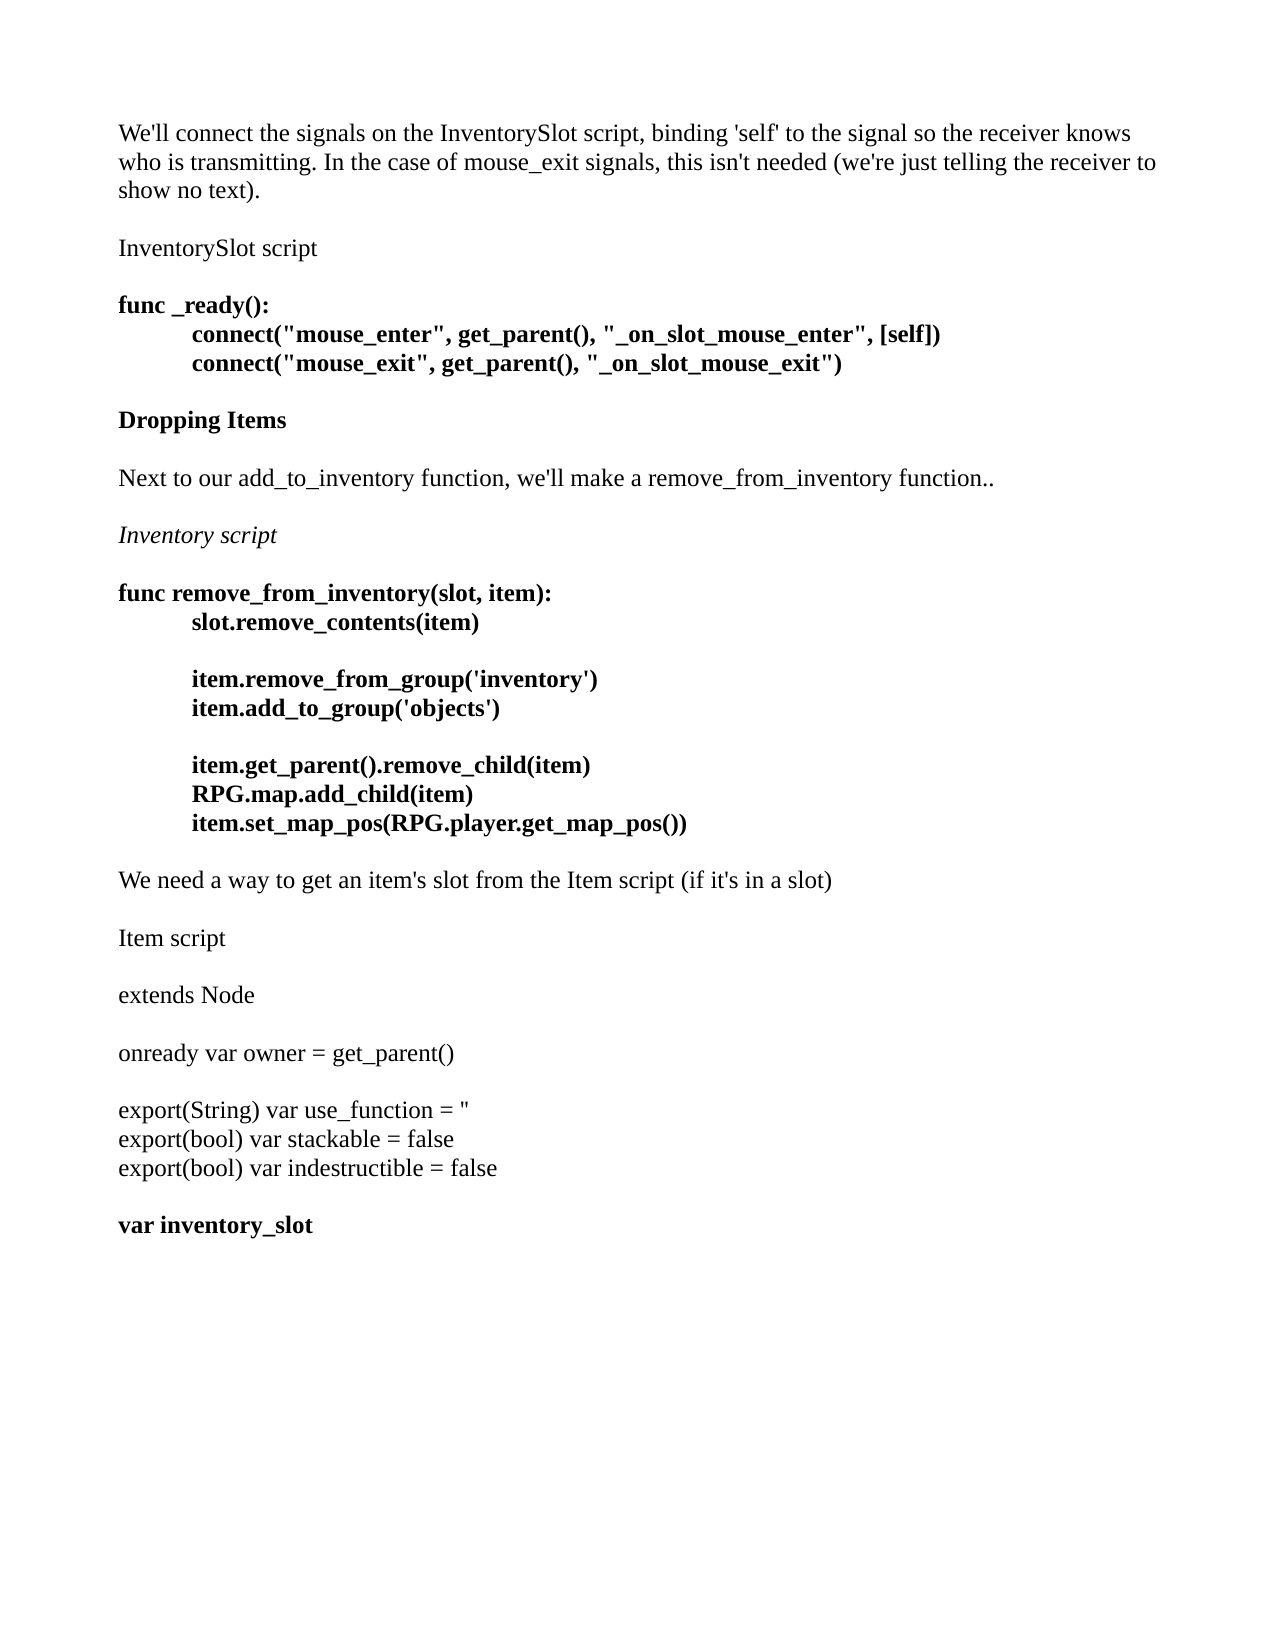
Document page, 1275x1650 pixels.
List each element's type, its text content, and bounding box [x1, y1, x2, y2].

text InventorySlot script [118, 233, 1157, 262]
text func _ready(): connect("mouse_enter", get_parent(), "_on_slot_mouse_enter", [self]) connect("mouse_exit", get_parent(), "_on_slot_mouse_exit") [118, 291, 1157, 377]
text func remove_from_inventory(slot, item): slot.remove_contents(item) item.remove_from_group('inventory') item.add_to_group('objects') item.get_parent().remove_child(item) RPG.map.add_child(item) item.set_map_pos(RPG.player.get_map_pos()) [118, 578, 1157, 837]
text We need a way to get an item's slot from the Item script (if it's in a slot) [118, 866, 1157, 894]
text Inventory script [118, 521, 1157, 549]
text extends Node onready var owner = get_parent() export(String) var use_function = '' export(bool) var stackable = false export(bool) var indestructible = false var inventory_slot [118, 981, 1157, 1239]
text Item script [118, 923, 1157, 952]
text Next to our add_to_inventory function, we'll make a remove_from_inventory function.. [118, 463, 1157, 492]
text We'll connect the signals on the InventorySlot script, binding 'self' to the signal so the receiver knows who is transmitting. In the case of mouse_exit signals, this isn't needed (we're just telling the receiver to show no text). [118, 118, 1157, 204]
text Dropping Items [118, 406, 1157, 434]
